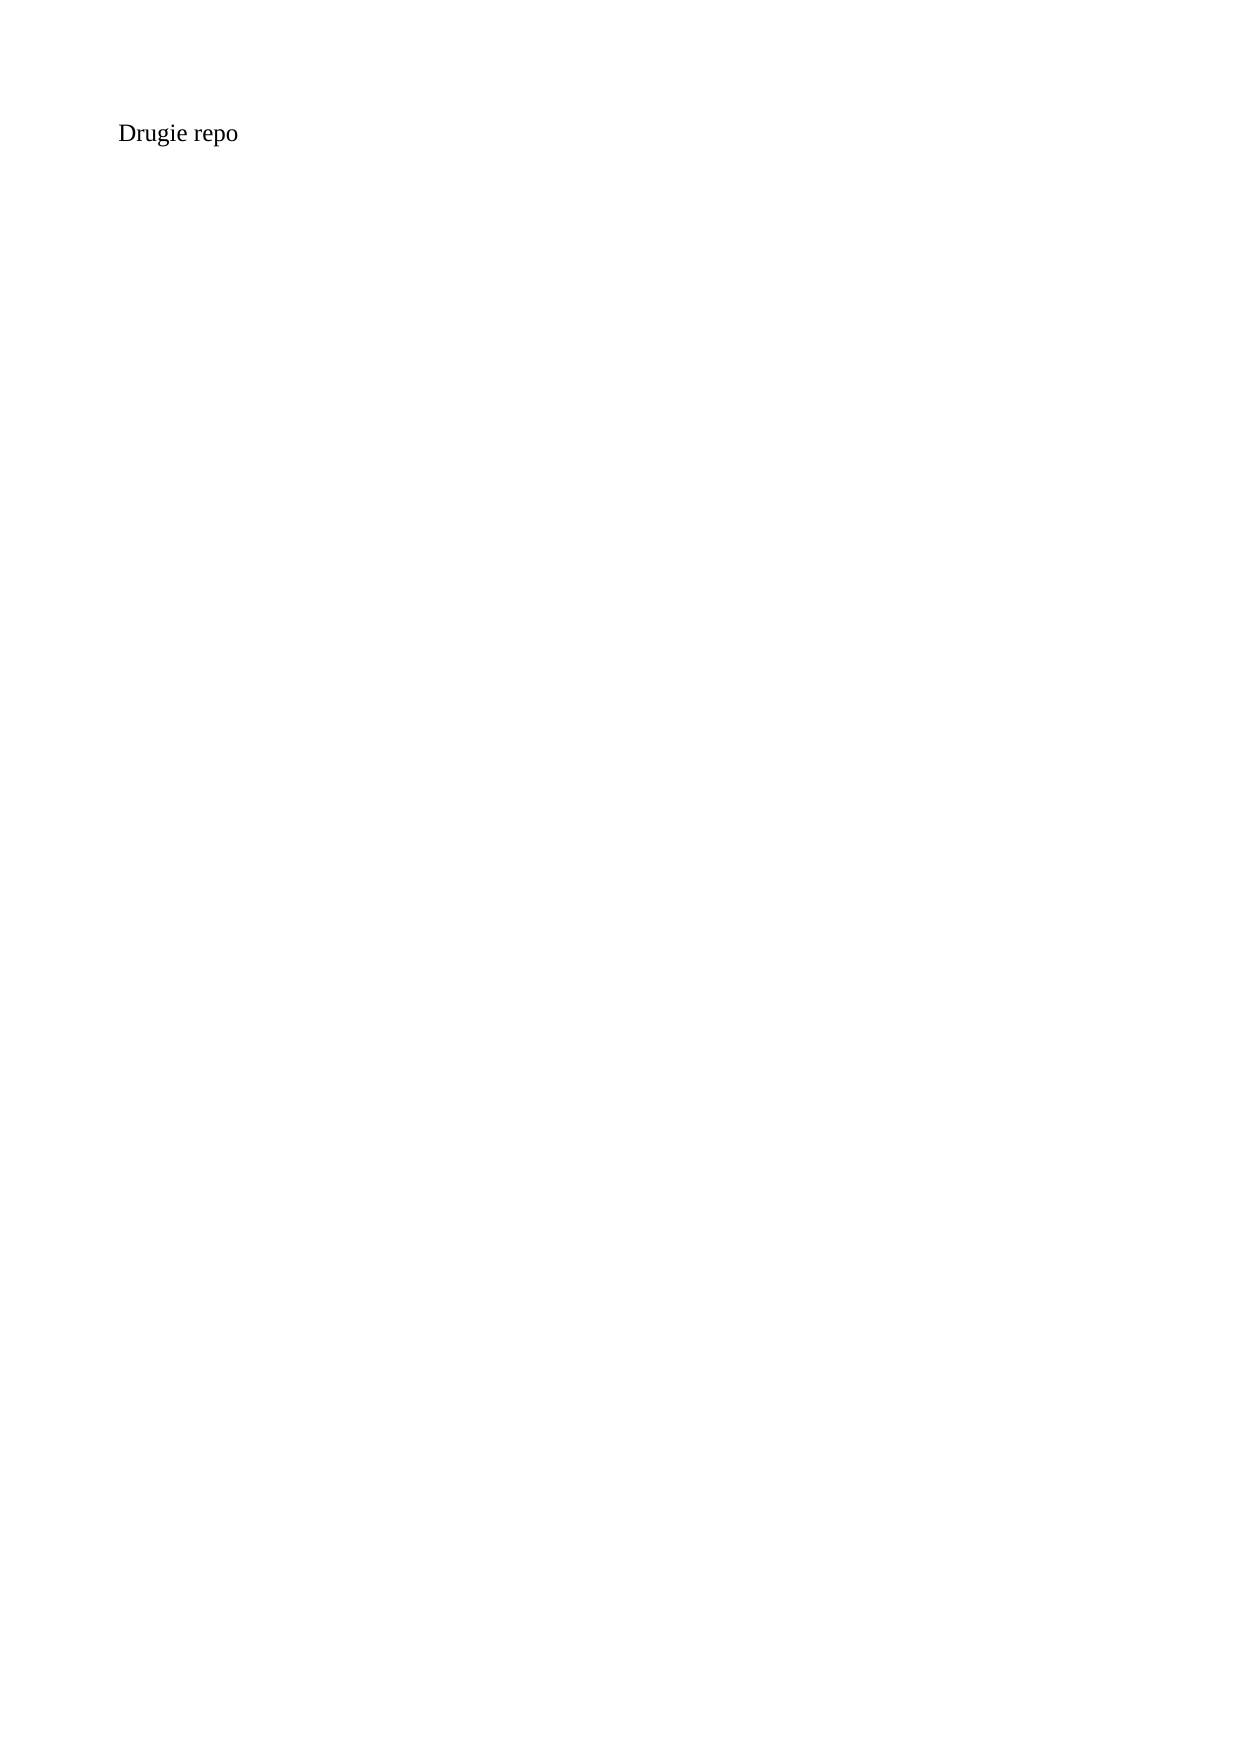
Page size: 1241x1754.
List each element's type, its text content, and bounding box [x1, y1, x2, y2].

text Drugie repo [118, 118, 1122, 147]
